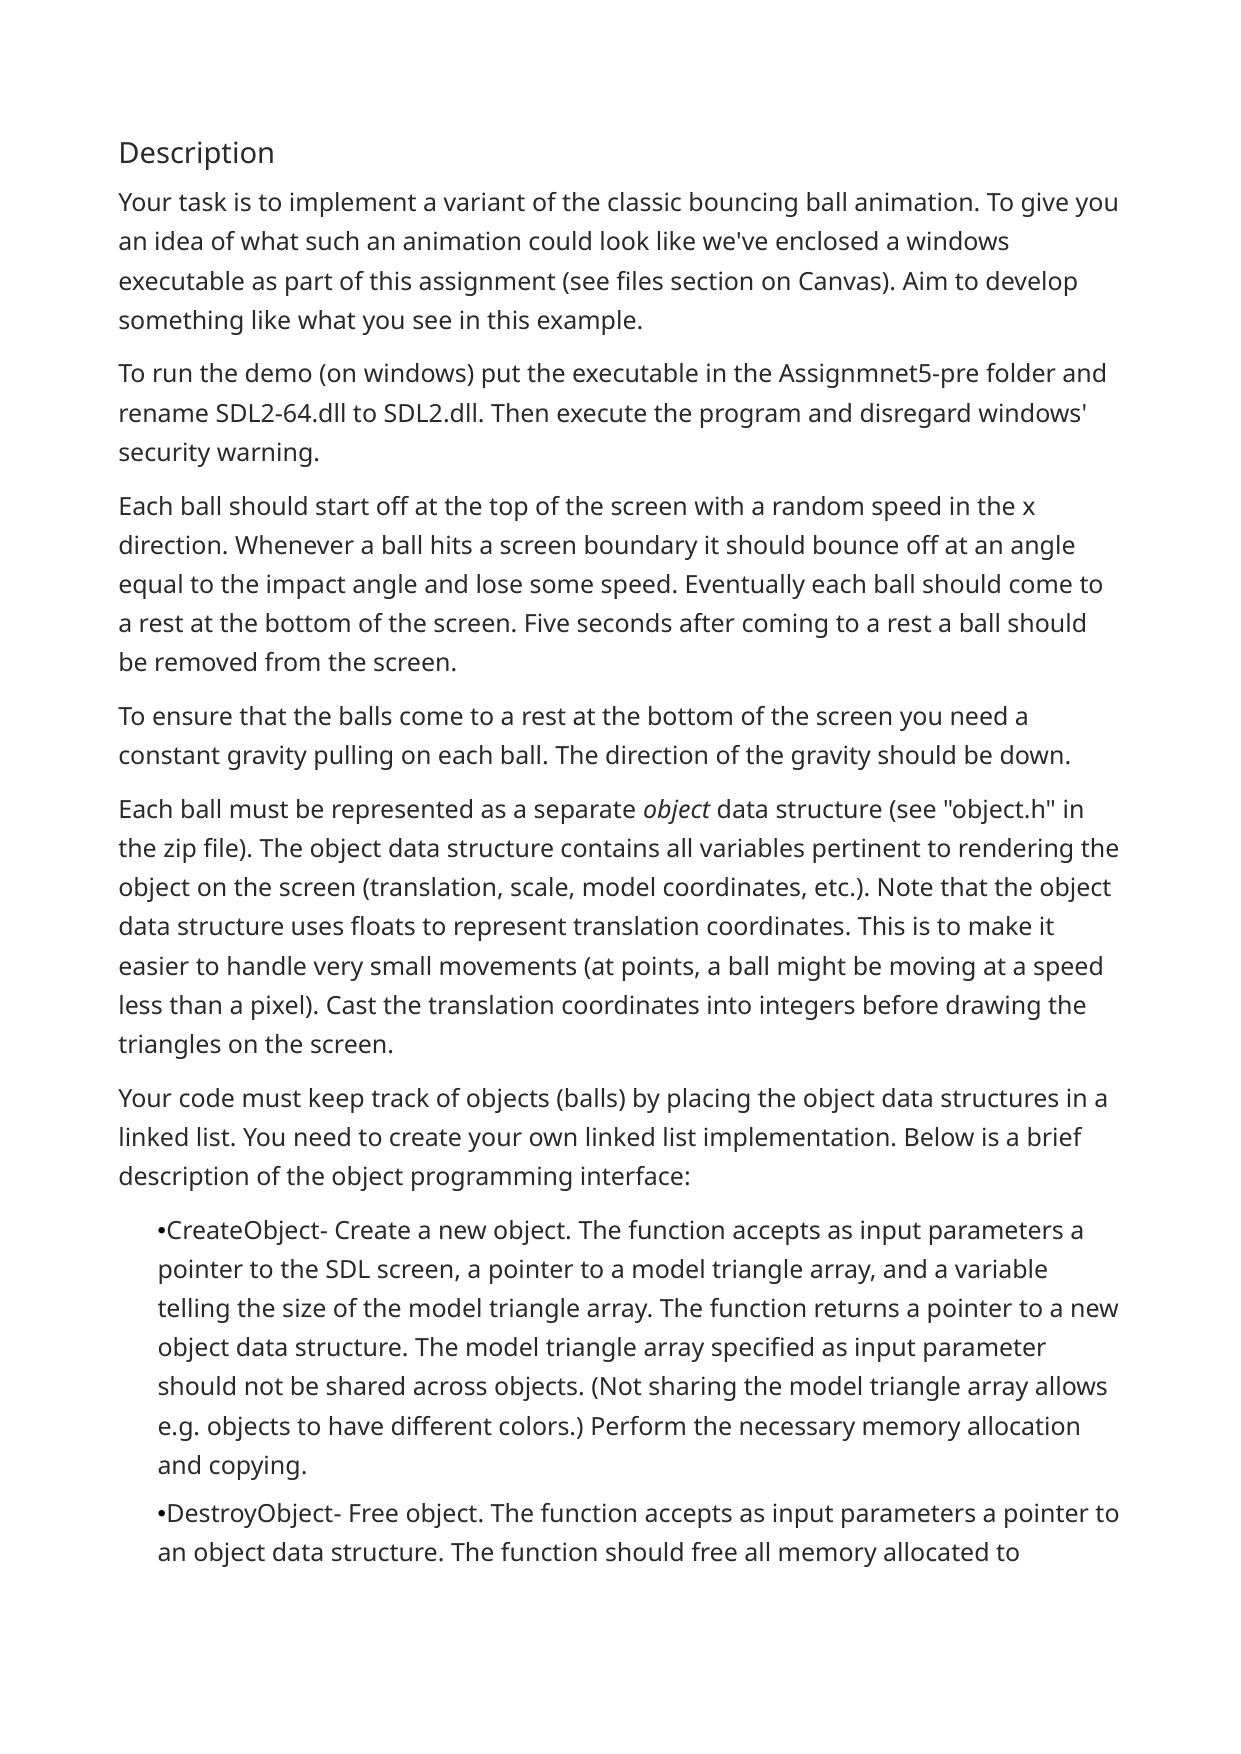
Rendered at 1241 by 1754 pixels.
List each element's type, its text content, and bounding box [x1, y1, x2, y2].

list DestroyObject- Free object. The function accepts as input parameters a pointer to an object data structure. The function should free all memory allocated to [118, 1496, 1122, 1569]
subtitle Description [118, 133, 1122, 172]
text Each ball should start off at the top of the screen with a random speed in the x direction. Whenever a ball hits a screen boundary it should bounce off at an angle equal to the impact angle and lose some speed. Eventually each ball should come to a rest at the bottom of the screen. Five seconds after coming to a rest a ball should be removed from the screen. [118, 488, 1122, 679]
text Each ball must be represented as a separate object data structure (see "object.h" in the zip file). The object data structure contains all variables pertinent to rendering the object on the screen (translation, scale, model coordinates, etc.). Note that the object data structure uses floats to represent translation coordinates. This is to make it easier to handle very small movements (at points, a ball might be moving at a speed less than a pixel). Cast the translation coordinates into integers before drawing the triangles on the screen. [118, 792, 1122, 1061]
text Your code must keep track of objects (balls) by placing the object data structures in a linked list. You need to create your own linked list implementation. Below is a brief description of the object programming interface: [118, 1080, 1122, 1193]
text To run the demo (on windows) put the executable in the Assignmnet5-pre folder and rename SDL2-64.dll to SDL2.dll. Then execute the program and disregard windows' security warning. [118, 356, 1122, 468]
list CreateObject- Create a new object. The function accepts as input parameters a pointer to the SDL screen, a pointer to a model triangle array, and a variable telling the size of the model triangle array. The function returns a pointer to a new object data structure. The model triangle array specified as input parameter should not be shared across objects. (Not sharing the model triangle array allows e.g. objects to have different colors.) Perform the necessary memory allocation and copying. [118, 1212, 1122, 1481]
text To ensure that the balls come to a rest at the bottom of the screen you need a constant gravity pulling on each ball. The direction of the gravity should be down. [118, 699, 1122, 772]
text Your task is to implement a variant of the classic bouncing ball animation. To give you an idea of what such an animation could look like we've enclosed a windows executable as part of this assignment (see files section on Canvas). Aim to develop something like what you see in this example. [118, 185, 1122, 336]
